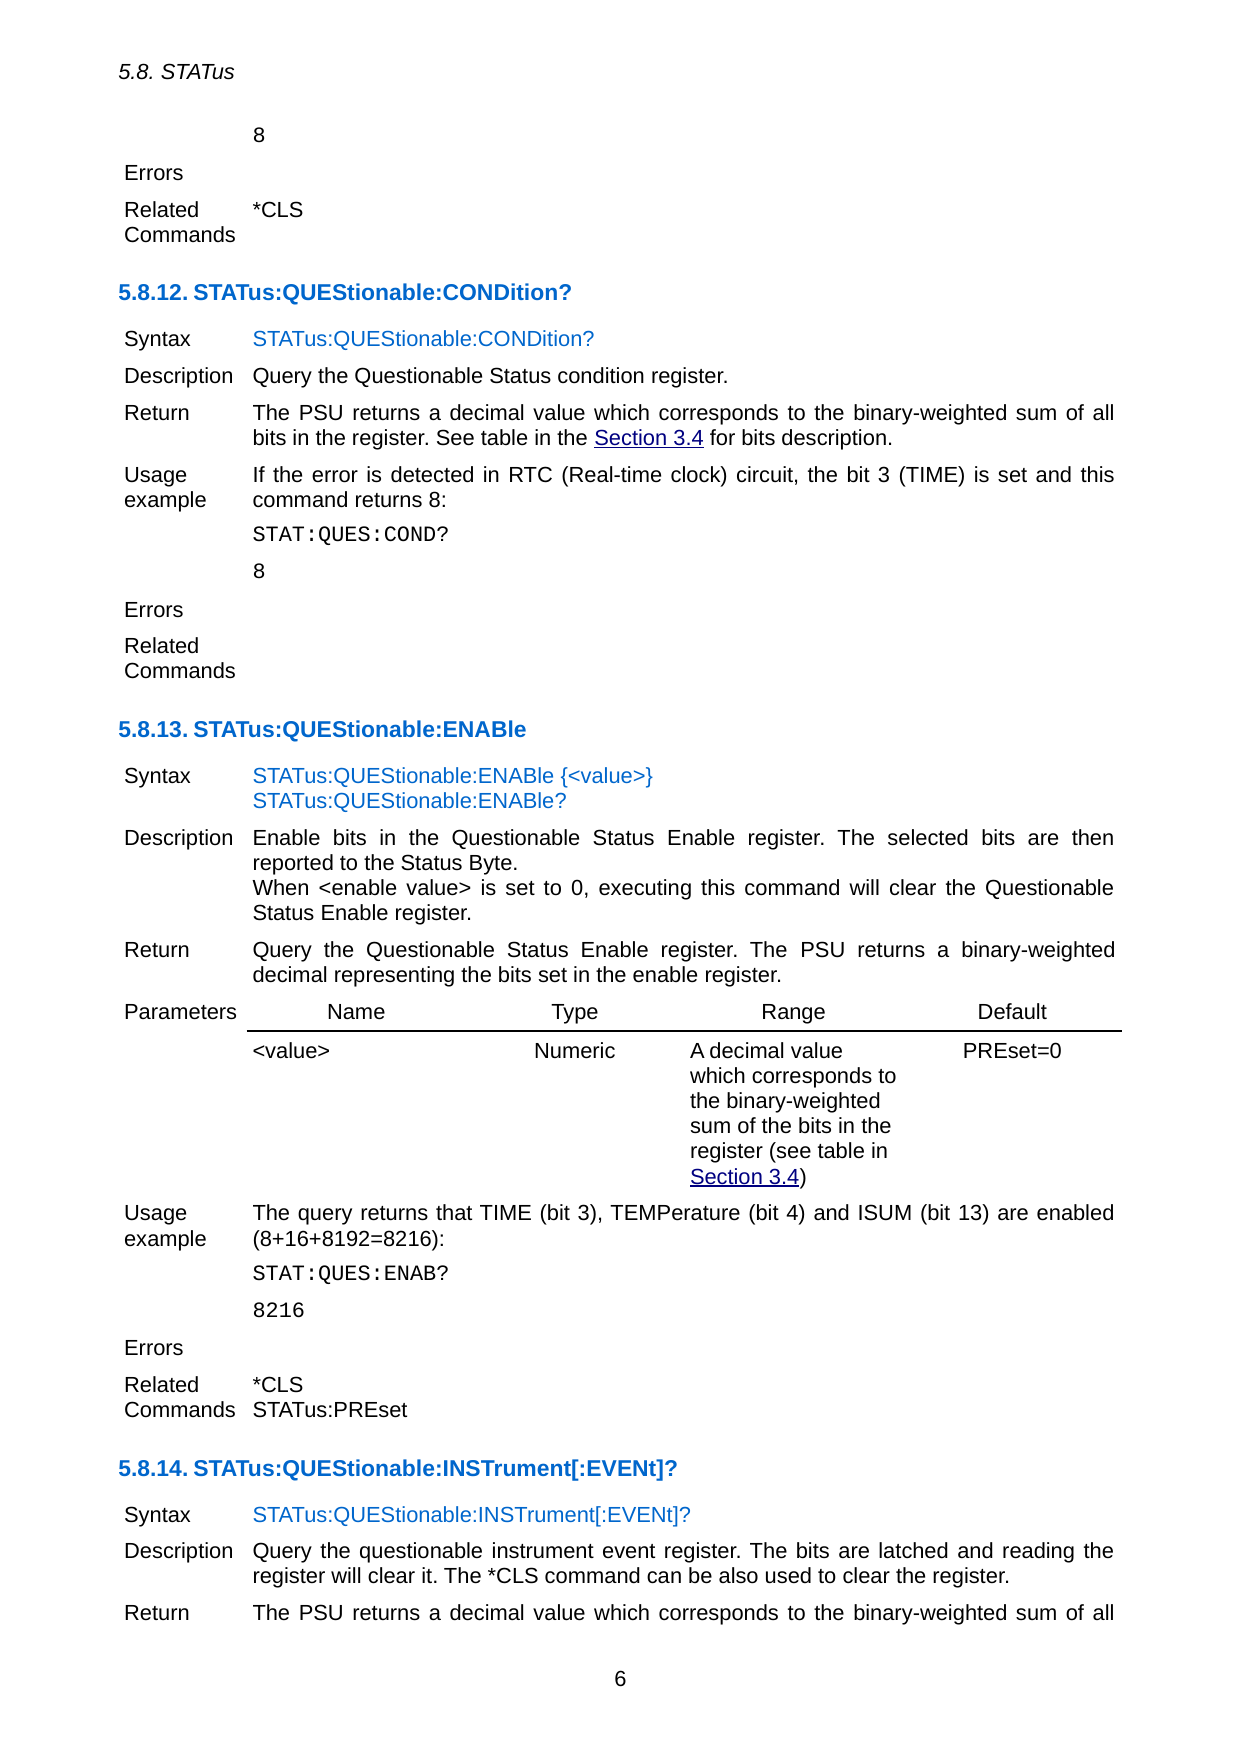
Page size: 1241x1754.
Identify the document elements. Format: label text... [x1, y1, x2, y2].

table_cell Errors [118, 591, 247, 627]
table_cell A decimal value which corresponds to the binary-weighted sum of the bits in the register (see table in Section 3.4) [684, 1032, 903, 1194]
table_cell Numeric [465, 1032, 684, 1194]
table_cell Default [903, 993, 1122, 1030]
table_cell Return [118, 394, 247, 456]
table_cell Enable bits in the Questionable Status Enable register. The selected bits are then reported to the Status Byte. When <enable value> is set to 0, executing this command will clear the Questionable Status Enable register. [247, 819, 1122, 931]
table_cell Query the questionable instrument event register. The bits are latched and reading the register will clear it. The *CLS command can be also used to clear the register. [247, 1533, 1122, 1594]
table_header Syntax [118, 1496, 247, 1532]
subtitle STATus:QUEStionable:CONDition? [118, 279, 1122, 306]
table_cell Return [118, 931, 247, 993]
table_header STATus:QUEStionable:CONDition? [247, 321, 1122, 357]
table_cell Parameters [118, 993, 247, 1194]
table_cell 8 [247, 106, 1122, 154]
table_cell [247, 1330, 1122, 1366]
table_cell Errors [118, 1330, 247, 1366]
table_cell Name [247, 993, 465, 1030]
table_cell Related Commands [118, 628, 247, 689]
table_cell Range [684, 993, 903, 1030]
table_cell [247, 154, 1122, 191]
table_cell Usage example [118, 1195, 247, 1329]
table_cell If the error is detected in RTC (Real-time clock) circuit, the bit 3 (TIME) is set and this command returns 8: STAT:QUES:COND? 8 [247, 456, 1122, 591]
table_cell Related Commands [118, 191, 247, 253]
table_cell Related Commands [118, 1366, 247, 1428]
table_cell The PSU returns a decimal value which corresponds to the binary-weighted sum of all [247, 1594, 1122, 1631]
table_cell Description [118, 357, 247, 394]
table_cell The query returns that TIME (bit 3), TEMPerature (bit 4) and ISUM (bit 13) are enabled (8+16+8192=8216): STAT:QUES:ENAB? 8216 [247, 1195, 1122, 1329]
table_cell Description [118, 1533, 247, 1594]
subtitle STATus:QUEStionable:INSTrument[:EVENt]? [118, 1454, 1122, 1481]
table_cell <value> [247, 1032, 465, 1194]
table_cell Usage example [118, 456, 247, 591]
table_cell The PSU returns a decimal value which corresponds to the binary-weighted sum of all bits in the register. See table in the Section 3.4 for bits description. [247, 394, 1122, 456]
table_cell *CLS STATus:PREset [247, 1366, 1122, 1428]
table_cell Type [465, 993, 684, 1030]
table_cell Query the Questionable Status condition register. [247, 357, 1122, 394]
table_cell *CLS [247, 191, 1122, 253]
table_cell [247, 628, 1122, 689]
table_header STATus:QUEStionable:INSTrument[:EVENt]? [247, 1496, 1122, 1532]
table_cell Query the Questionable Status Enable register. The PSU returns a binary-weighted decimal representing the bits set in the enable register. [247, 931, 1122, 993]
table_header Syntax [118, 321, 247, 357]
table_cell PREset=0 [903, 1032, 1122, 1194]
table_cell [118, 106, 247, 154]
table_header STATus:QUEStionable:ENABle {<value>} STATus:QUEStionable:ENABle? [247, 757, 1122, 819]
table_cell Errors [118, 154, 247, 191]
table_header Syntax [118, 757, 247, 819]
subtitle STATus:QUEStionable:ENABle [118, 716, 1122, 742]
table_cell Return [118, 1594, 247, 1631]
table_cell Description [118, 819, 247, 931]
table_cell [247, 591, 1122, 627]
